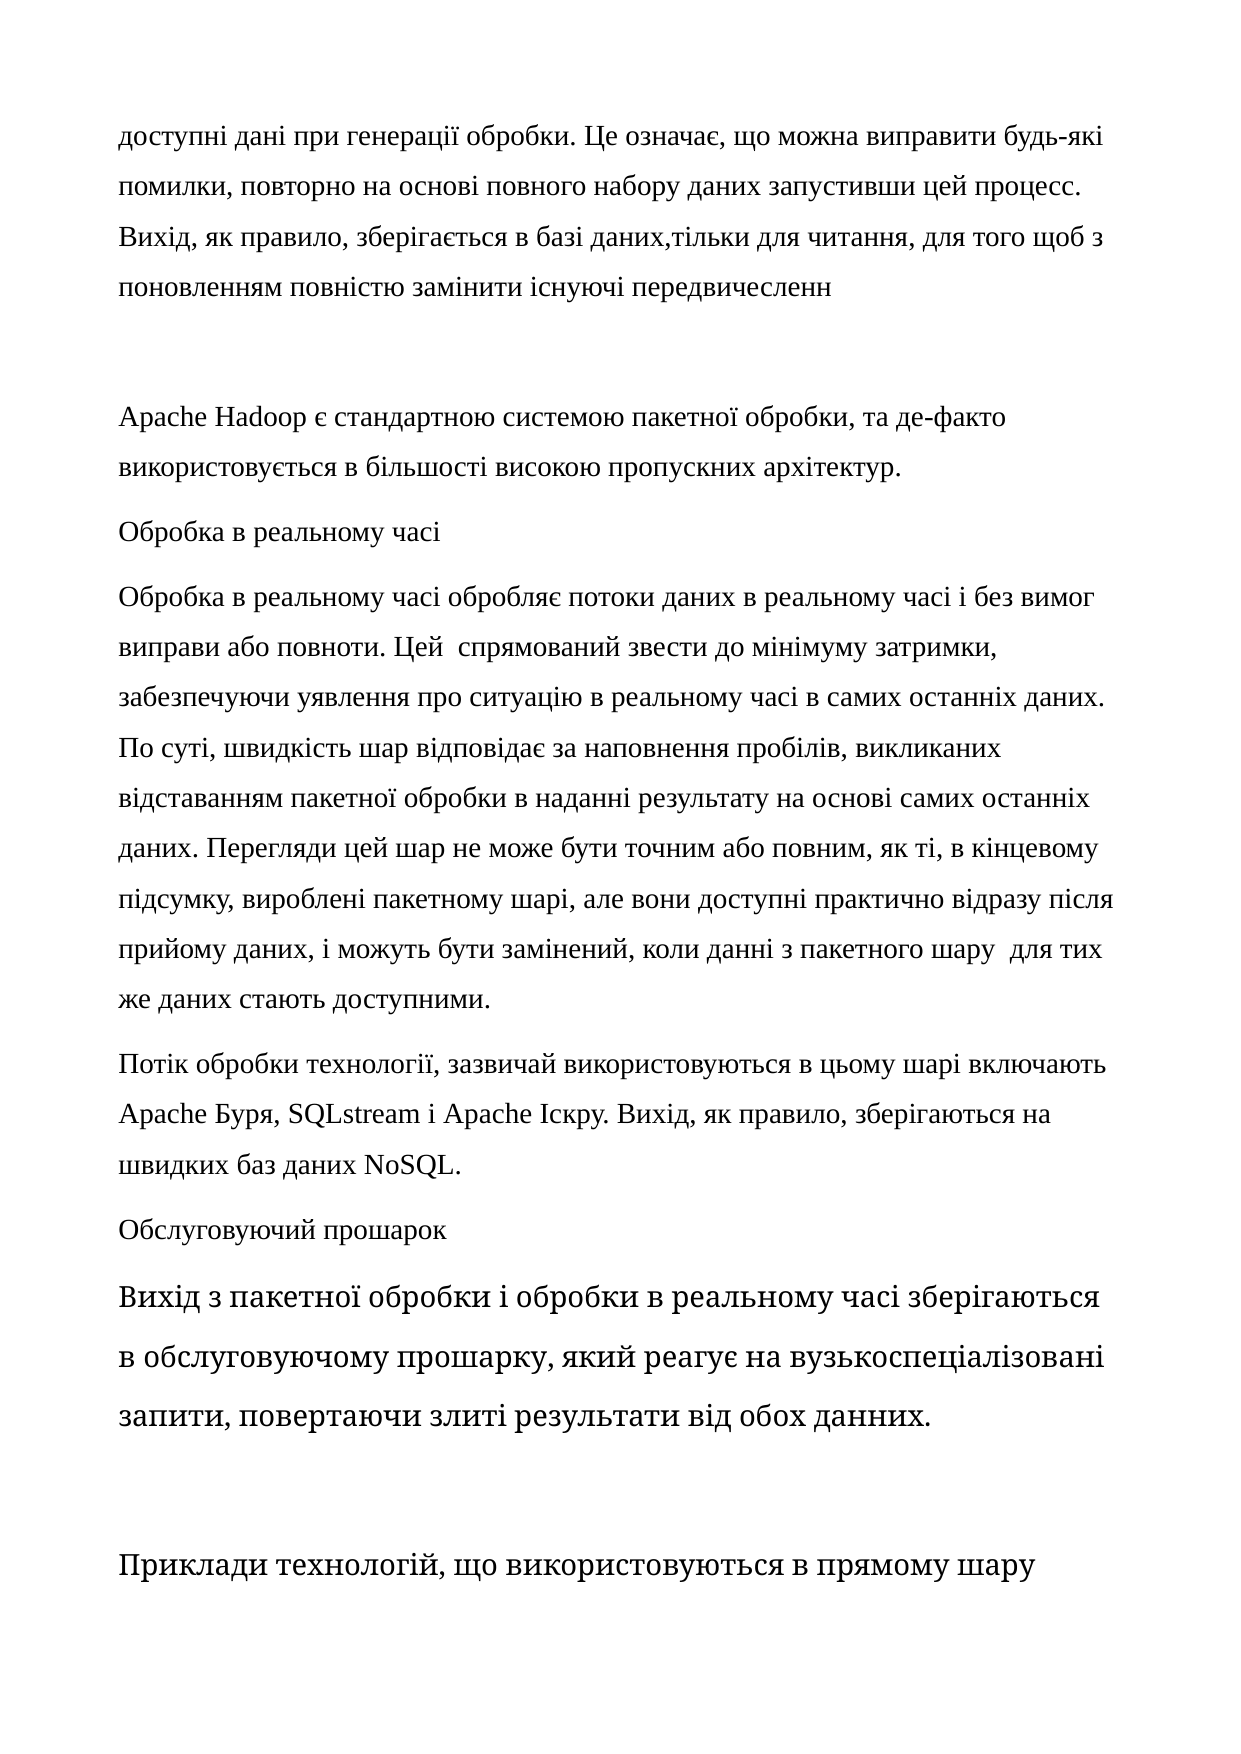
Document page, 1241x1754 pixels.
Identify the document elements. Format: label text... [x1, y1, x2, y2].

text Вихід з пакетної обробки і обробки в реальному часі зберігаються в обслуговуючому прошарку, який реагує на вузькоспеціалізовані запити, повертаючи злиті результати від обох данних. [118, 1277, 1122, 1435]
text Приклади технологій, що використовуються в прямому шару [118, 1544, 1122, 1583]
text Apache Hadoop є стандартною системою пакетної обробки, та де-факто використовується в більшості високою пропускних архітектур. [118, 399, 1122, 483]
text Обслуговуючий прошарок [118, 1212, 1122, 1245]
text Обробка в реальному часі обробляє потоки даних в реальному часі і без вимог виправи або повноти. Цей спрямований звести до мінімуму затримки, забезпечуючи уявлення про ситуацію в реальному часі в самих останніх даних. По суті, швидкість шар відповідає за наповнення пробілів, викликаних відставанням пакетної обробки в наданні результату на основі самих останніх даних. Перегляди цей шар не може бути точним або повним, як ті, в кінцевому підсумку, вироблені пакетному шарі, але вони доступні практично відразу після прийому даних, і можуть бути замінений, коли данні з пакетного шару для тих же даних стають доступними. [118, 579, 1122, 1015]
text доступні дані при генерації обробки. Це означає, що можна виправити будь-які помилки, повторно на основі повного набору даних запустивши цей процесс. Вихід, як правило, зберігається в базі даних,тільки для читання, для того щоб з поновленням повністю замінити існуючі передвичесленн [118, 118, 1122, 303]
text Потік обробки технології, зазвичай використовуються в цьому шарі включають Apache Буря, SQLstream і Apache Іскру. Вихід, як правило, зберігаються на швидких баз даних NoSQL. [118, 1046, 1122, 1181]
text Обробка в реальному часі [118, 514, 1122, 548]
